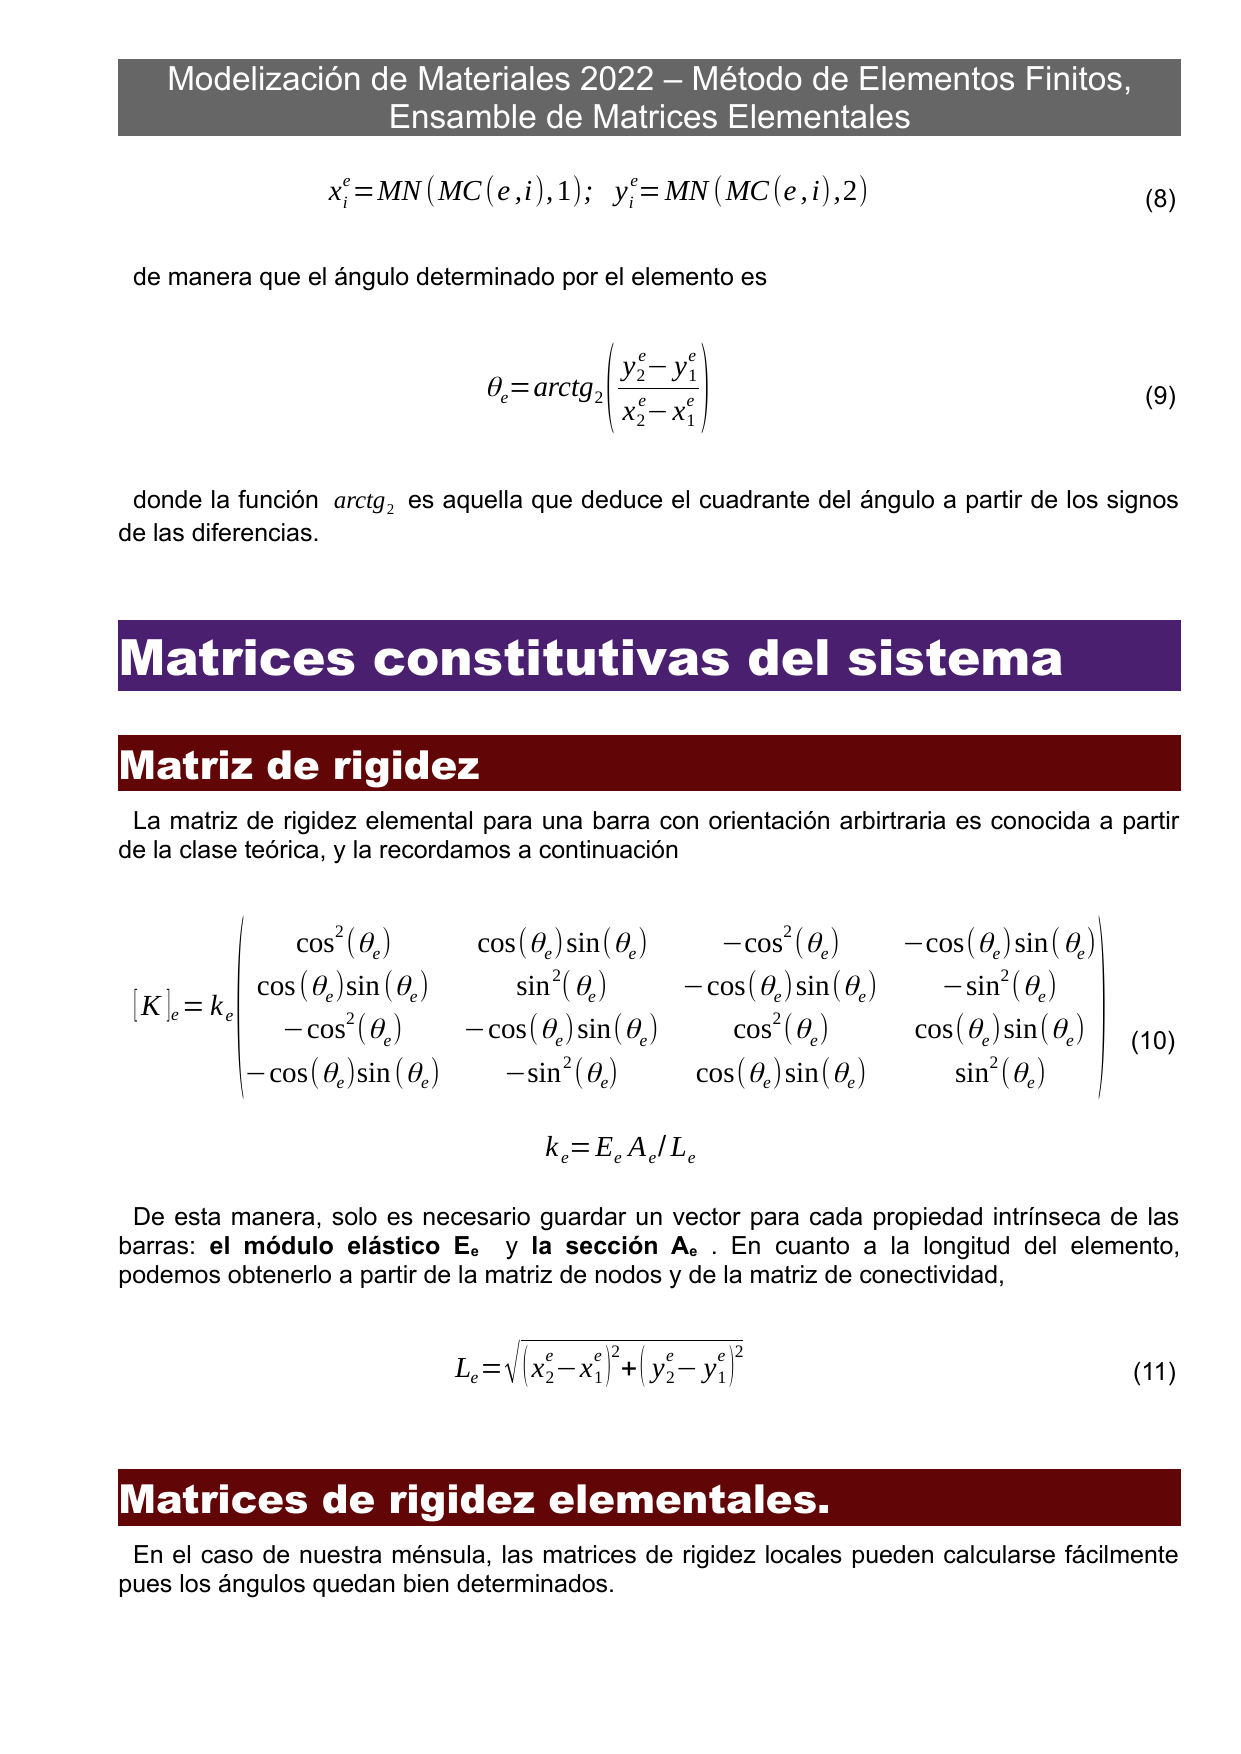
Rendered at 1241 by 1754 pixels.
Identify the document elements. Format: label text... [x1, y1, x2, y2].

table_header (11) [1063, 1333, 1181, 1410]
text De esta manera, solo es necesario guardar un vector para cada propiedad intrínseca de las barras: el módulo elástico Ee y la sección Ae . En cuanto a la longitud del elemento, podemos obtenerlo a partir de la matriz de nodos y de la matriz de conectividad, [118, 1202, 1181, 1288]
subtitle Matrices de rigidez elementales. [118, 1469, 1181, 1526]
table_header [118, 165, 1063, 232]
table_header [118, 908, 1122, 1173]
subtitle Matrices constitutivas del sistema [118, 620, 1181, 691]
text de manera que el ángulo determinado por el elemento es [118, 262, 1181, 291]
table_header (8) [1063, 165, 1181, 232]
table_header [118, 335, 1063, 456]
text donde la función es aquella que deduce el cuadrante del ángulo a partir de los signos de las diferencias. [118, 485, 1181, 546]
table_header [118, 1333, 1063, 1410]
table_header (9) [1063, 335, 1181, 456]
text En el caso de nuestra ménsula, las matrices de rigidez locales pueden calcularse fácilmente pues los ángulos quedan bien determinados. [118, 1541, 1181, 1598]
table_header (10) [1122, 908, 1181, 1173]
subtitle Matriz de rigidez [118, 735, 1181, 791]
text La matriz de rigidez elemental para una barra con orientación arbirtraria es conocida a partir de la clase teórica, y la recordamos a continuación [118, 806, 1181, 864]
